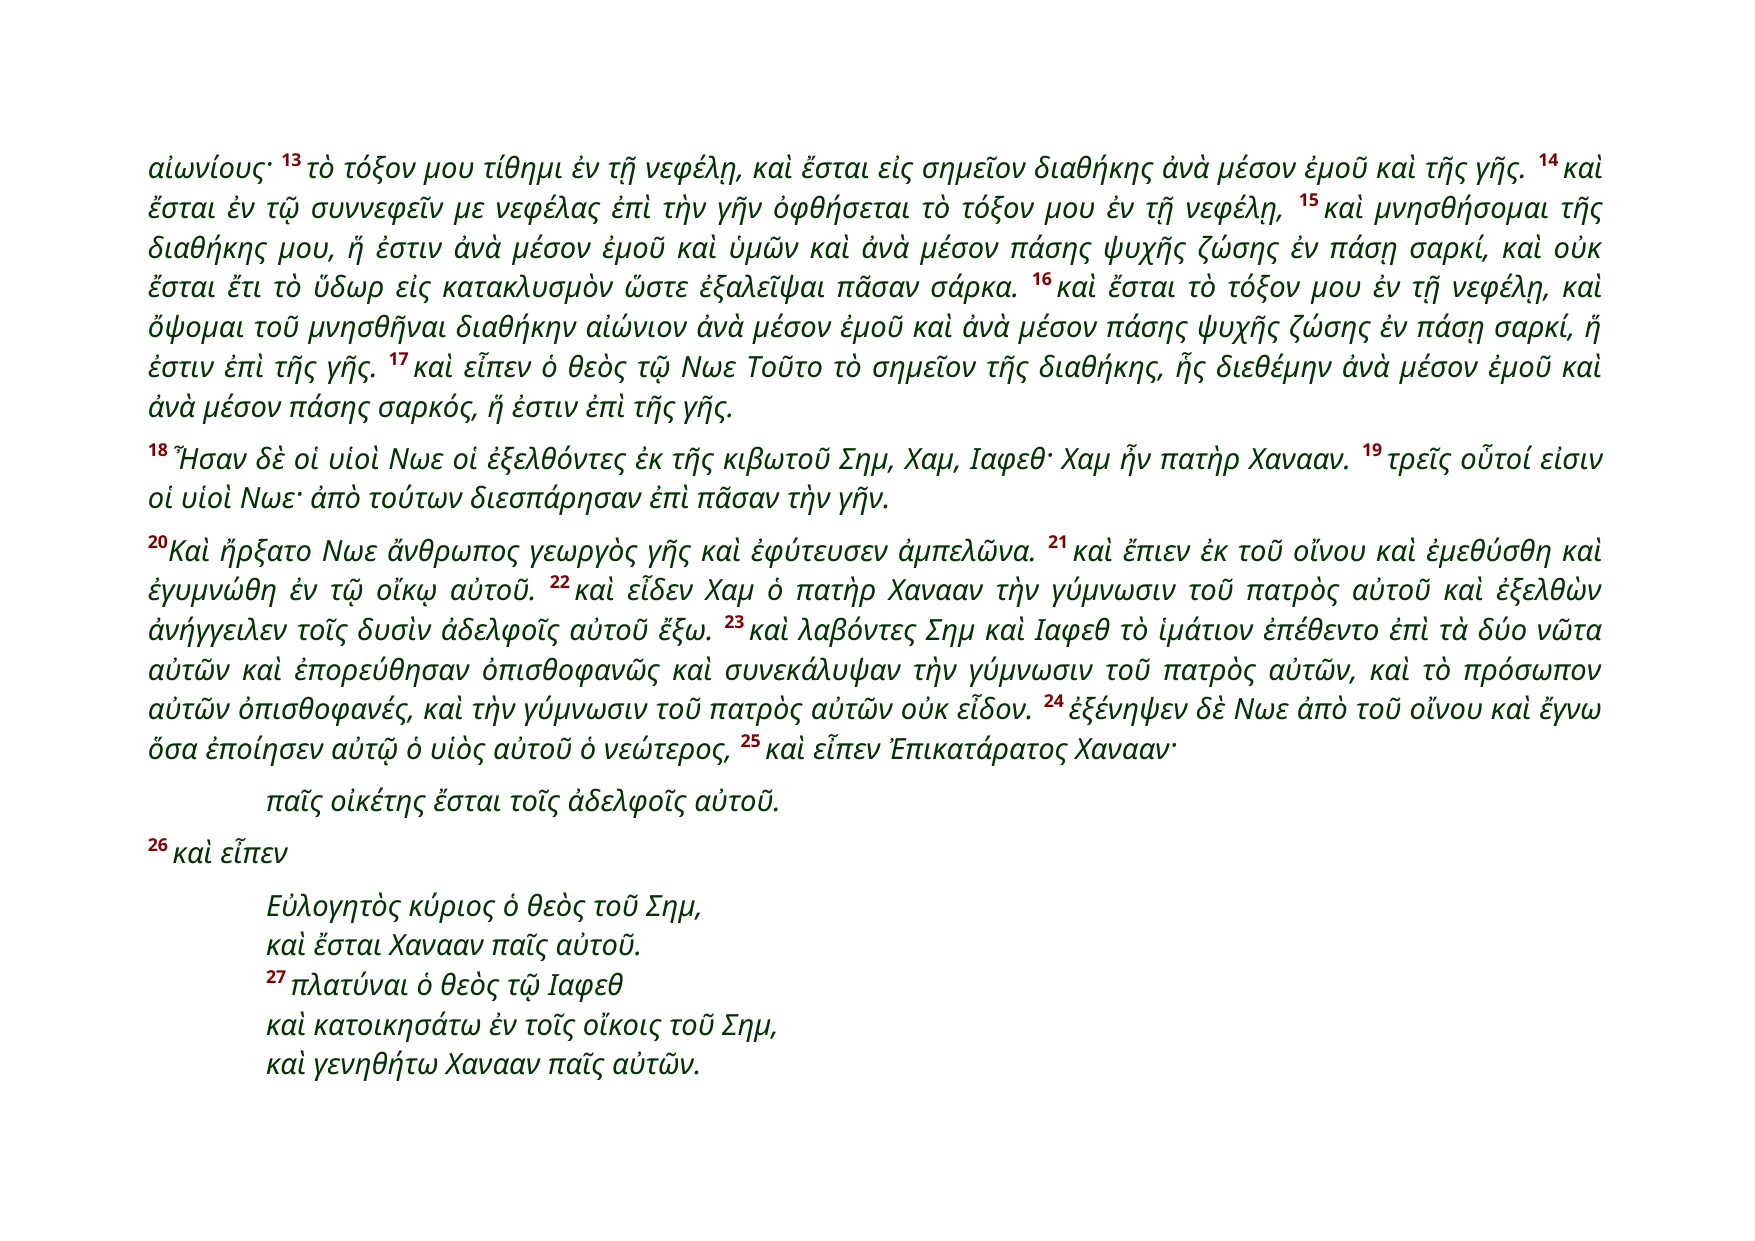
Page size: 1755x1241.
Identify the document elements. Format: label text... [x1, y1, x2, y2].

text αἰωνίους· 13 τὸ τόξον μου τίθημι ἐν τῇ νεφέλῃ, καὶ ἔσται εἰς σημεῖον διαθήκης ἀνὰ μέσον ἐμοῦ καὶ τῆς γῆς. 14 καὶ ἔσται ἐν τῷ συννεφεῖν με νεφέλας ἐπὶ τὴν γῆν ὀφθήσεται τὸ τόξον μου ἐν τῇ νεφέλῃ, 15 καὶ μνησθήσομαι τῆς διαθήκης μου, ἥ ἐστιν ἀνὰ μέσον ἐμοῦ καὶ ὑμῶν καὶ ἀνὰ μέσον πάσης ψυχῆς ζώσης ἐν πάσῃ σαρκί, καὶ οὐκ ἔσται ἔτι τὸ ὕδωρ εἰς κατακλυσμὸν ὥστε ἐξαλεῖψαι πᾶσαν σάρκα. 16 καὶ ἔσται τὸ τόξον μου ἐν τῇ νεφέλῃ, καὶ ὄψομαι τοῦ μνησθῆναι διαθήκην αἰώνιον ἀνὰ μέσον ἐμοῦ καὶ ἀνὰ μέσον πάσης ψυχῆς ζώσης ἐν πάσῃ σαρκί, ἥ ἐστιν ἐπὶ τῆς γῆς. 17 καὶ εἶπεν ὁ θεὸς τῷ Νωε Τοῦτο τὸ σημεῖον τῆς διαθήκης, ἧς διεθέμην ἀνὰ μέσον ἐμοῦ καὶ ἀνὰ μέσον πάσης σαρκός, ἥ ἐστιν ἐπὶ τῆς γῆς. [148, 148, 1606, 426]
text παῖς οἰκέτης ἔσται τοῖς ἀδελφοῖς αὐτοῦ. [207, 781, 1547, 820]
text 18 Ἦσαν δὲ οἱ υἱοὶ Νωε οἱ ἐξελθόντες ἐκ τῆς κιβωτοῦ Σημ, Χαμ, Ιαφεθ· Χαμ ἦν πατὴρ Χανααν. 19 τρεῖς οὗτοί εἰσιν οἱ υἱοὶ Νωε· ἀπὸ τούτων διεσπάρησαν ἐπὶ πᾶσαν τὴν γῆν. [148, 438, 1606, 517]
text 20Καὶ ἤρξατο Νωε ἄνθρωπος γεωργὸς γῆς καὶ ἐφύτευσεν ἀμπελῶνα. 21 καὶ ἔπιεν ἐκ τοῦ οἴνου καὶ ἐμεθύσθη καὶ ἐγυμνώθη ἐν τῷ οἴκῳ αὐτοῦ. 22 καὶ εἶδεν Χαμ ὁ πατὴρ Χανααν τὴν γύμνωσιν τοῦ πατρὸς αὐτοῦ καὶ ἐξελθὼν ἀνήγγειλεν τοῖς δυσὶν ἀδελφοῖς αὐτοῦ ἔξω. 23 καὶ λαβόντες Σημ καὶ Ιαφεθ τὸ ἱμάτιον ἐπέθεντο ἐπὶ τὰ δύο νῶτα αὐτῶν καὶ ἐπορεύθησαν ὀπισθοφανῶς καὶ συνεκάλυψαν τὴν γύμνωσιν τοῦ πατρὸς αὐτῶν, καὶ τὸ πρόσωπον αὐτῶν ὀπισθοφανές, καὶ τὴν γύμνωσιν τοῦ πατρὸς αὐτῶν οὐκ εἶδον. 24 ἐξένηψεν δὲ Νωε ἀπὸ τοῦ οἴνου καὶ ἔγνω ὅσα ἐποίησεν αὐτῷ ὁ υἱὸς αὐτοῦ ὁ νεώτερος, 25 καὶ εἶπεν Ἐπικατάρατος Χανααν· [148, 530, 1606, 768]
text Εὐλογητὸς κύριος ὁ θεὸς τοῦ Σημ, καὶ ἔσται Χανααν παῖς αὐτοῦ. 27 πλατύναι ὁ θεὸς τῷ Ιαφεθ καὶ κατοικησάτω ἐν τοῖς οἴκοις τοῦ Σημ, καὶ γενηθήτω Χανααν παῖς αὐτῶν. [207, 885, 1547, 1083]
text 26 καὶ εἶπεν [148, 833, 1606, 872]
